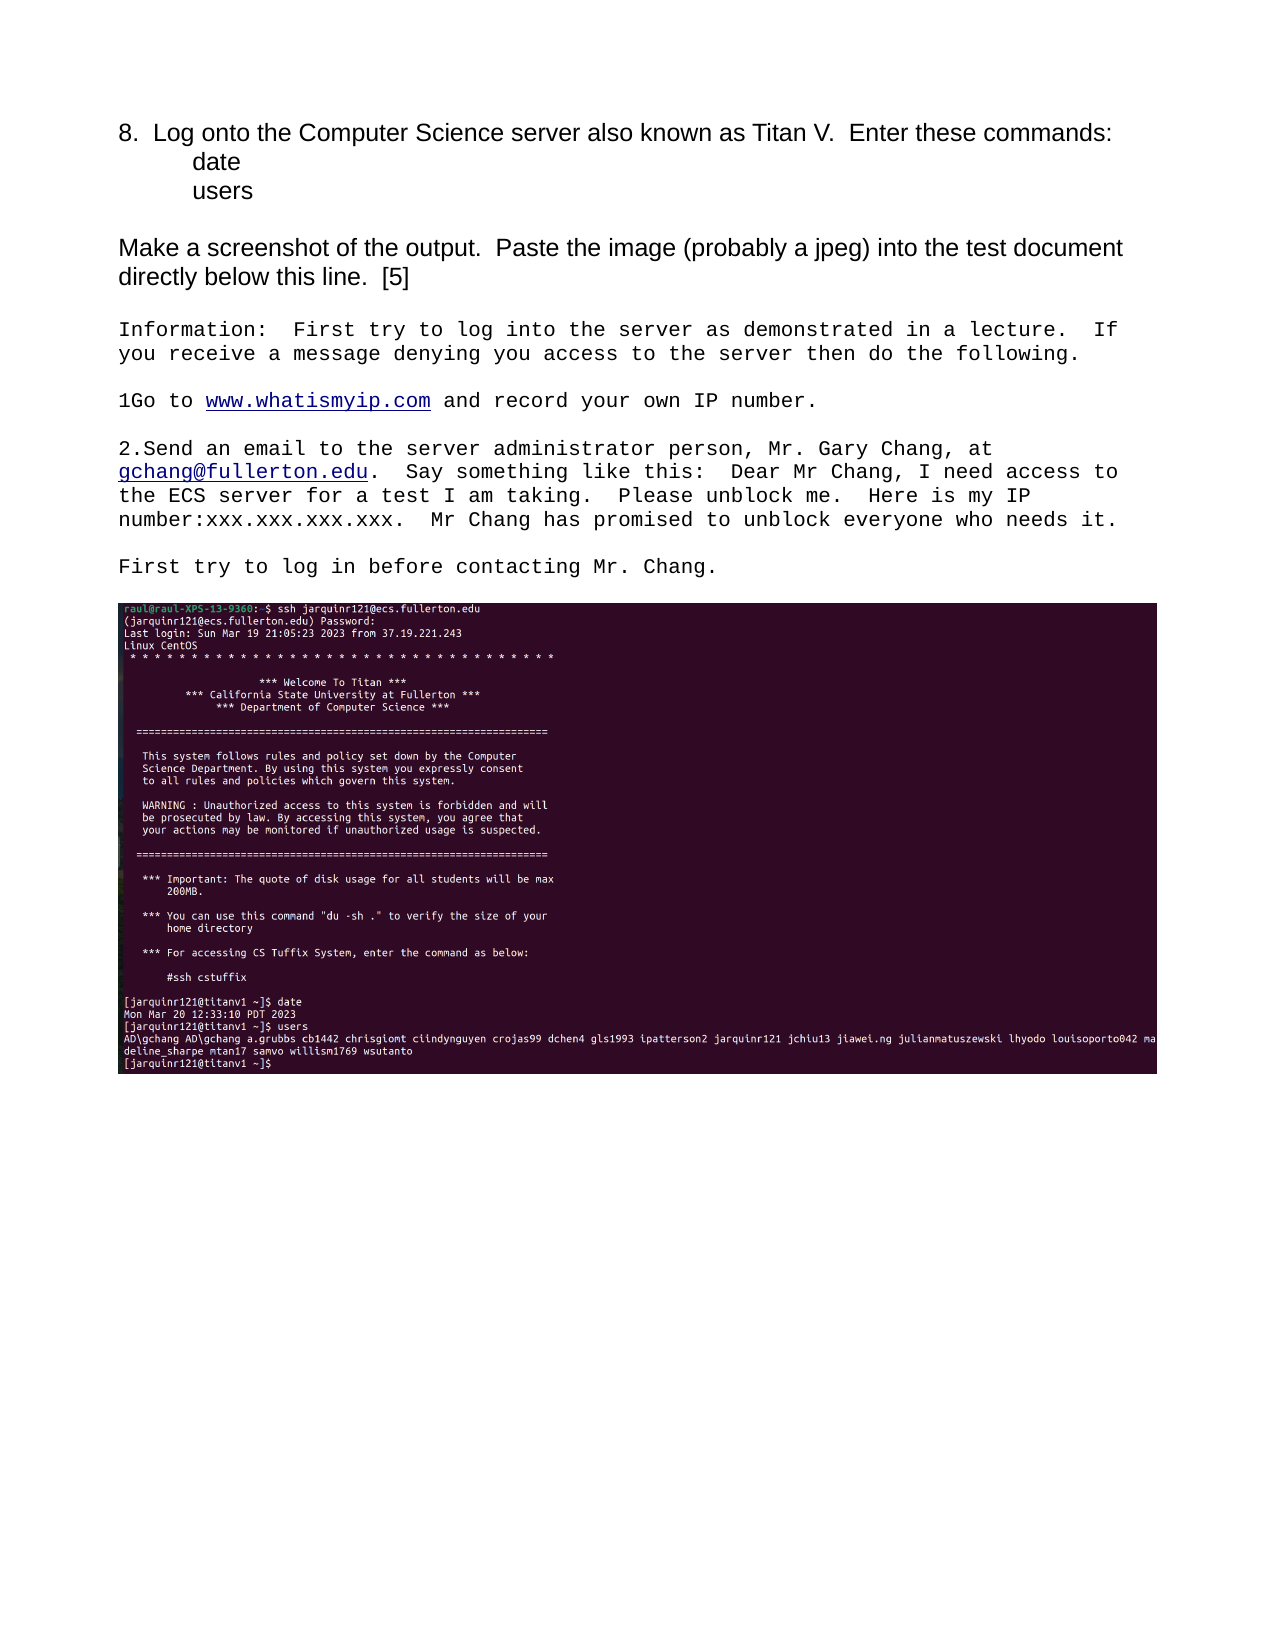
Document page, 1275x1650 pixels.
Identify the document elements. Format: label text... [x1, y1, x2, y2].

text Make a screenshot of the output. Paste the image (probably a jpeg) into the test document directly below this line. [5] [118, 233, 1157, 291]
picture [118, 603, 1157, 1074]
text 8. Log onto the Computer Science server also known as Titan V. Enter these commands: [118, 118, 1157, 147]
text 1Go to www.whatismyip.com and record your own IP number. [118, 390, 1157, 414]
text 2.Send an email to the server administrator person, Mr. Gary Chang, at gchang@fullerton.edu. Say something like this: Dear Mr Chang, I need access to the ECS server for a test I am taking. Please unblock me. Here is my IP number:xxx.xxx.xxx.xxx. Mr Chang has promised to unblock everyone who needs it. [118, 438, 1157, 532]
text date [118, 147, 1157, 176]
text Information: First try to log into the server as demonstrated in a lecture. If you receive a message denying you access to the server then do the following. [118, 319, 1157, 367]
text First try to log in before contacting Mr. Chang. [118, 556, 1157, 579]
text users [118, 176, 1157, 204]
